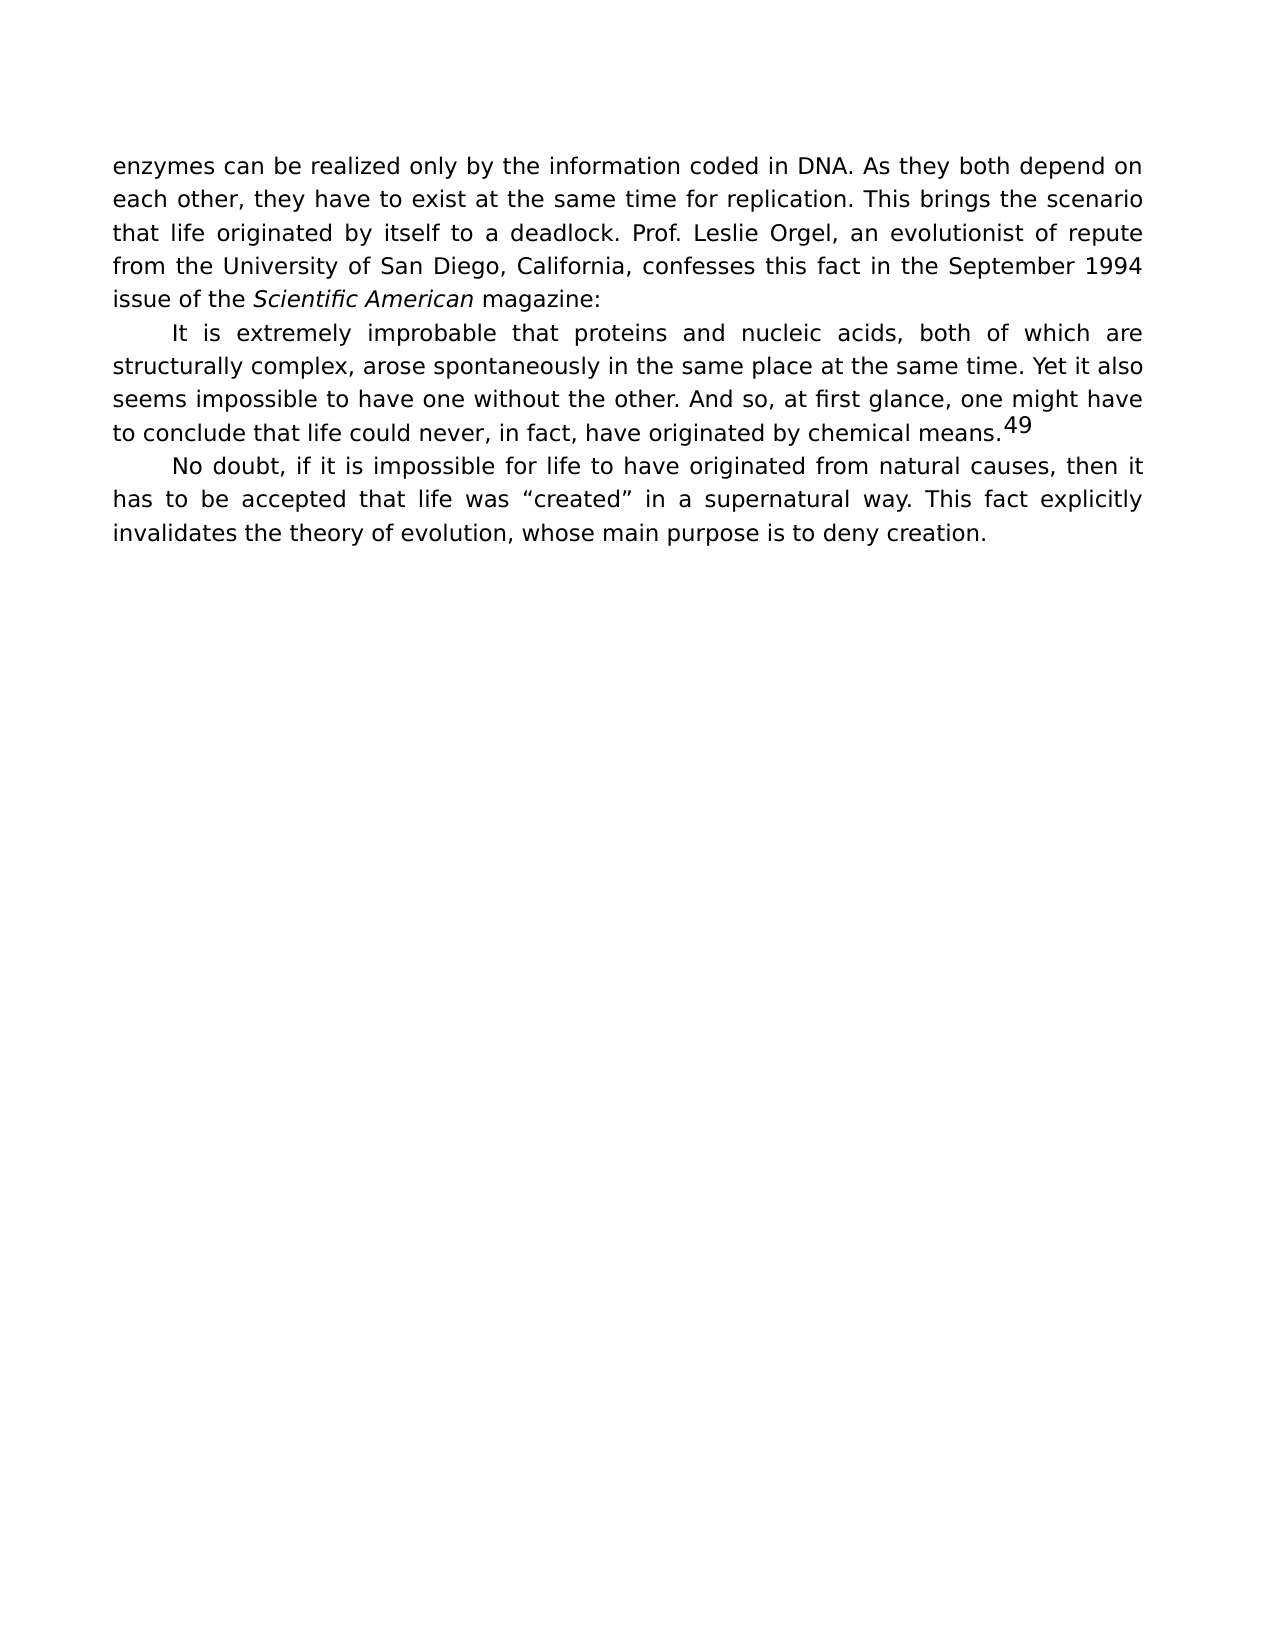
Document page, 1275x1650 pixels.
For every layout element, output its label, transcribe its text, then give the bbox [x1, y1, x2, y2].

text It is extremely improbable that proteins and nucleic acids, both of which are structurally complex, arose spontaneously in the same place at the same time. Yet it also seems impossible to have one without the other. And so, at first glance, one might have to conclude that life could never, in fact, have originated by chemical means.49 [112, 314, 1145, 448]
text enzymes can be realized only by the information coded in DNA. As they both depend on each other, they have to exist at the same time for replication. This brings the scenario that life originated by itself to a deadlock. Prof. Leslie Orgel, an evolutionist of repute from the University of San Diego, California, confesses this fact in the September 1994 issue of the Scientific American magazine: [112, 148, 1145, 314]
text No doubt, if it is impossible for life to have originated from natural causes, then it has to be accepted that life was “created” in a supernatural way. This fact explicitly invalidates the theory of evolution, whose main purpose is to deny creation. [112, 448, 1145, 548]
